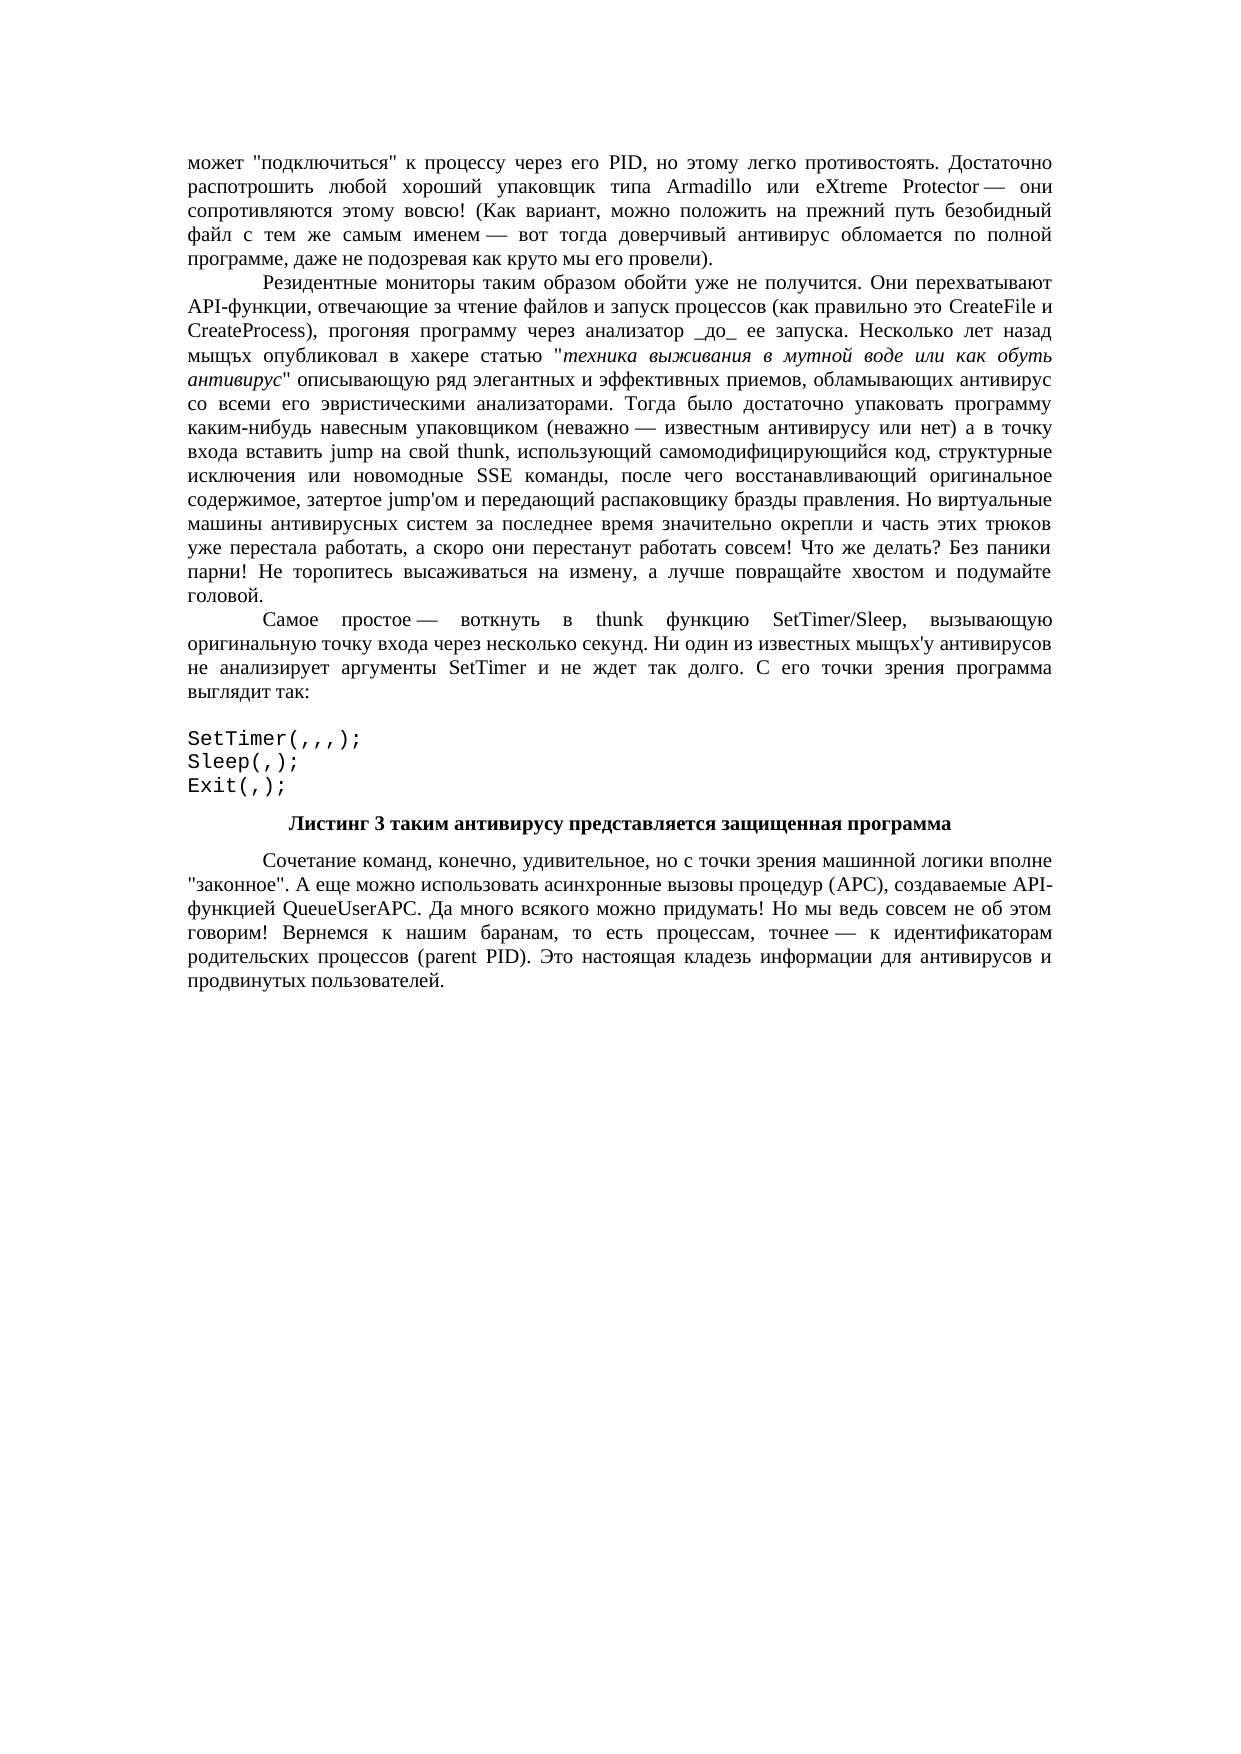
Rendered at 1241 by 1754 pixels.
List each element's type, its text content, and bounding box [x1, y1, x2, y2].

text Листинг 3 таким антивирусу представляется защищенная программа [187, 811, 1053, 835]
text Самое простое — воткнуть в thunk функцию SetTimer/Sleep, вызывающую оригинальную точку входа через несколько секунд. Ни один из известных мыщъх'у антивирусов не анализирует аргументы SetTimer и не ждет так долго. С его точки зрения программа выглядит так: [187, 607, 1053, 703]
text Sleep(,); [187, 751, 1053, 775]
text может "подключиться" к процессу через его PID, но этому легко противостоять. Достаточно распотрошить любой хороший упаковщик типа Armadillo или eXtreme Protector — они сопротивляются этому вовсю! (Как вариант, можно положить на прежний путь безобидный файл с тем же самым именем — вот тогда доверчивый антивирус обломается по полной программе, даже не подозревая как круто мы его провели). [187, 150, 1053, 270]
text SetTimer(,,,); [187, 727, 1053, 751]
text Exit(,); [187, 775, 1053, 798]
text Резидентные мониторы таким образом обойти уже не получится. Они перехватывают API-функции, отвечающие за чтение файлов и запуск процессов (как правильно это CreateFile и CreateProcess), прогоняя программу через анализатор _до_ ее запуска. Несколько лет назад мыщъх опубликовал в хакере статью "техника выживания в мутной воде или как обуть антивирус" описывающую ряд элегантных и эффективных приемов, обламывающих антивирус со всеми его эвристическими анализаторами. Тогда было достаточно упаковать программу каким-нибудь навесным упаковщиком (неважно — известным антивирусу или нет) а в точку входа вставить jump на свой thunk, использующий самомодифицирующийся код, структурные исключения или новомодные SSE команды, после чего восстанавливающий оригинальное содержимое, затертое jump'ом и передающий распаковщику бразды правления. Но виртуальные машины антивирусных систем за последнее время значительно окрепли и часть этих трюков уже перестала работать, а скоро они перестанут работать совсем! Что же делать? Без паники парни! Не торопитесь высаживаться на измену, а лучше повращайте хвостом и подумайте головой. [187, 270, 1053, 607]
text Сочетание команд, конечно, удивительное, но с точки зрения машинной логики вполне "законное". А еще можно использовать асинхронные вызовы процедур (APC), создаваемые API-функцией QueueUserAPC. Да много всякого можно придумать! Но мы ведь совсем не об этом говорим! Вернемся к нашим баранам, то есть процессам, точнее — к идентификаторам родительских процессов (parent PID). Это настоящая кладезь информации для антивирусов и продвинутых пользователей. [187, 847, 1053, 992]
